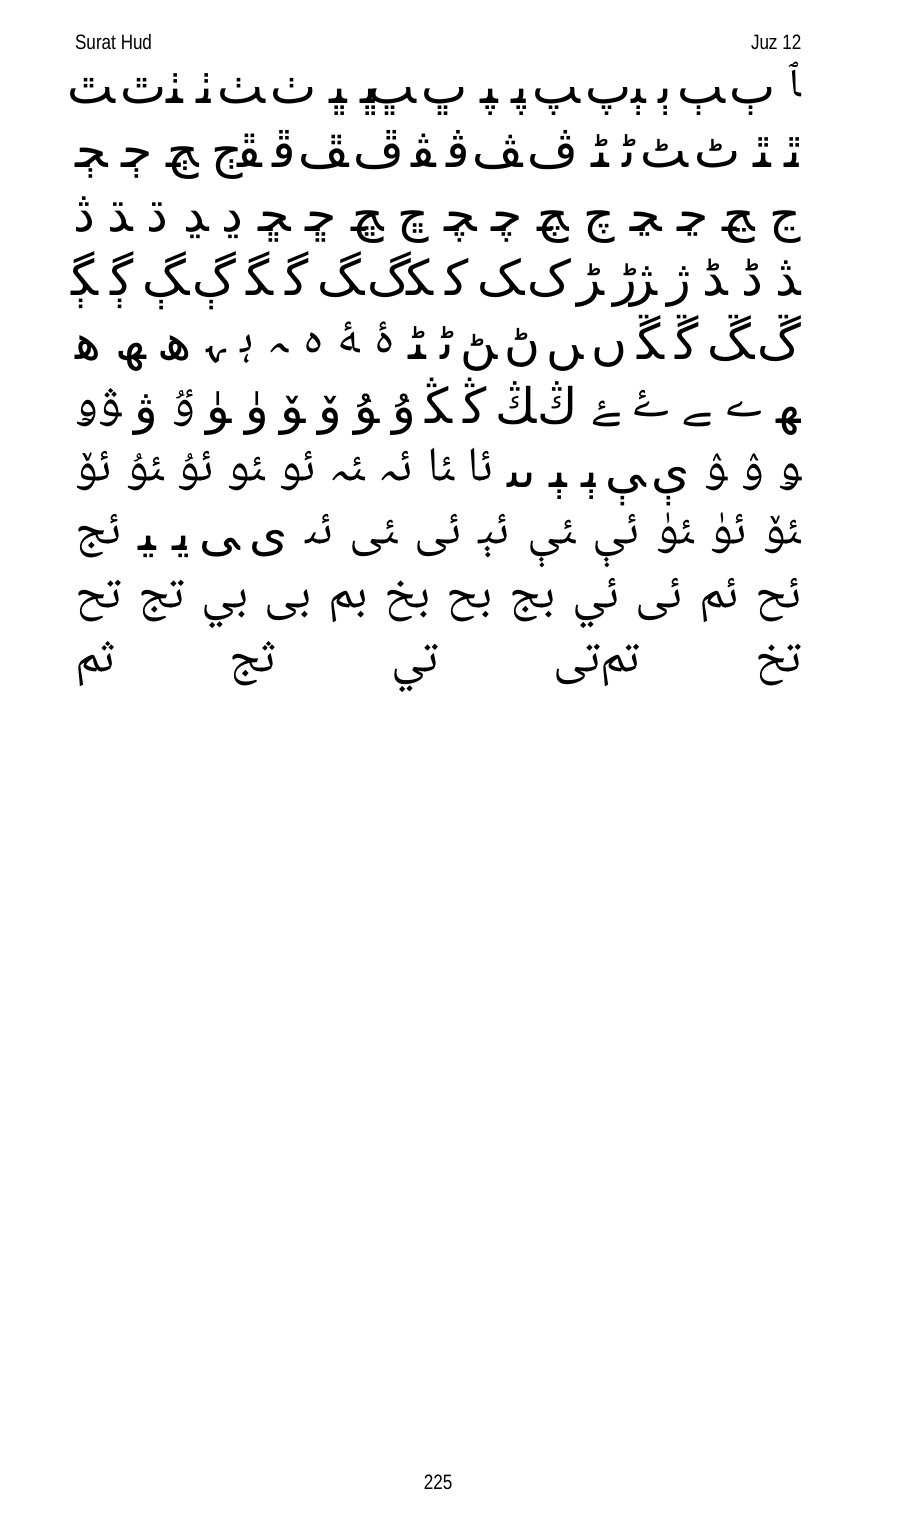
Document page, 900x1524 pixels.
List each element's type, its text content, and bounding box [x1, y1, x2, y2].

text ﭑ ﭒ ﭓ ﭔ ﭕﭖ ﭗ ﭘ ﭙ ﭚ ﭛﭜ ﭝ ﭞ ﭟ ﭠ ﭡﭢ ﭣ ﭤ ﭥ ﭦ ﭧ ﭨ ﭩ ﭪ ﭫ ﭬ ﭭ ﭮ ﭯ ﭰ ﭱﭲ ﭳ ﭴ ﭵ ﭶ ﭷ ﭸ ﭹ ﭺ ﭻ ﭼ ﭽ ﭾ ﭿ ﮀ ﮁ ﮂ ﮃ ﮄ ﮅ ﮆ ﮇ ﮈ ﮉ ﮊ ﮋﮌ ﮍ ﮎ ﮏ ﮐ ﮑﮒ ﮓ ﮔ ﮕ ﮖ ﮗ ﮘ ﮙ ﮚ ﮛ ﮜ ﮝ ﮞ ﮟ ﮠ ﮡ ﮢ ﮣ ﮤ ﮥ ﮦ ﮧ ﮨ ﮩ ﮪ ﮫ ﮬ ﮭ ﮮ ﮯ ﮰ ﮱ ﯓ ﯔ ﯕ ﯖ ﯗ ﯘ ﯙ ﯚ ﯛ ﯜ ﯝ ﯞ ﯟﯠ ﯡ ﯢ ﯣ ﯤ ﯥ ﯦ ﯧ ﯨﯩ ﯪ ﯫ ﯬ ﯭ ﯮ ﯯ ﯰ ﯱ ﯲ ﯳ ﯴ ﯵ ﯶ ﯷ ﯸ ﯹ ﯺ ﯻ ﯼ ﯽ ﯾ ﯿ ﰀ ﰁ ﰂ ﰃ ﰄ ﰅ ﰆ ﰇ ﰈ ﰉ ﰊ ﰋ ﰌ ﰍ ﰎﰏ ﰐ ﰑ ﰒ [75, 60, 801, 698]
